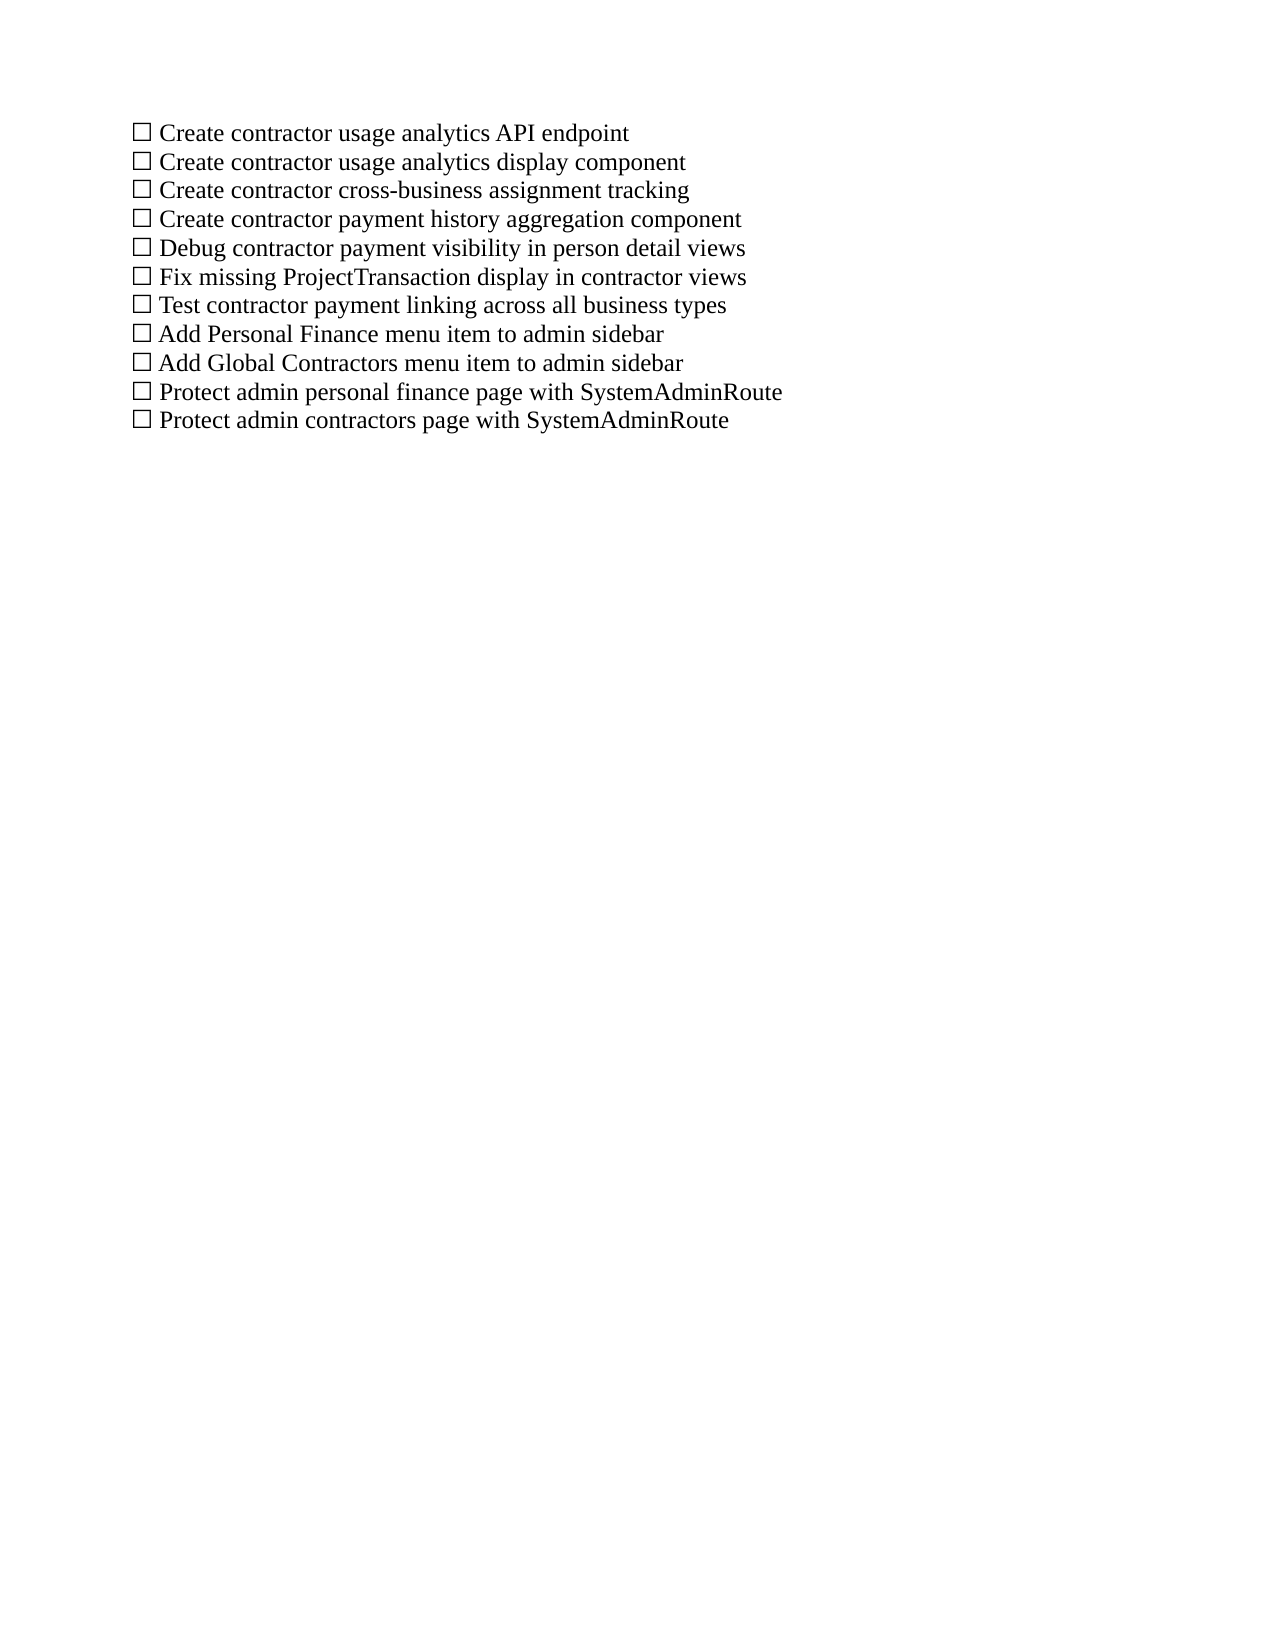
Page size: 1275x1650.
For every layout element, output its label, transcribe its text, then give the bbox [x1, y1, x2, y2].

text ☐ Protect admin contractors page with SystemAdminRoute [118, 406, 1157, 434]
text ☐ Add Global Contractors menu item to admin sidebar [118, 348, 1157, 377]
text ☐ Create contractor cross-business assignment tracking [118, 176, 1157, 204]
text ☐ Add Personal Finance menu item to admin sidebar [118, 319, 1157, 348]
text ☐ Debug contractor payment visibility in person detail views [118, 233, 1157, 262]
text ☐ Test contractor payment linking across all business types [118, 291, 1157, 319]
text ☐ Create contractor payment history aggregation component [118, 204, 1157, 233]
text ☐ Create contractor usage analytics API endpoint [118, 118, 1157, 147]
text ☐ Create contractor usage analytics display component [118, 147, 1157, 176]
text ☐ Protect admin personal finance page with SystemAdminRoute [118, 377, 1157, 406]
text ☐ Fix missing ProjectTransaction display in contractor views [118, 262, 1157, 291]
